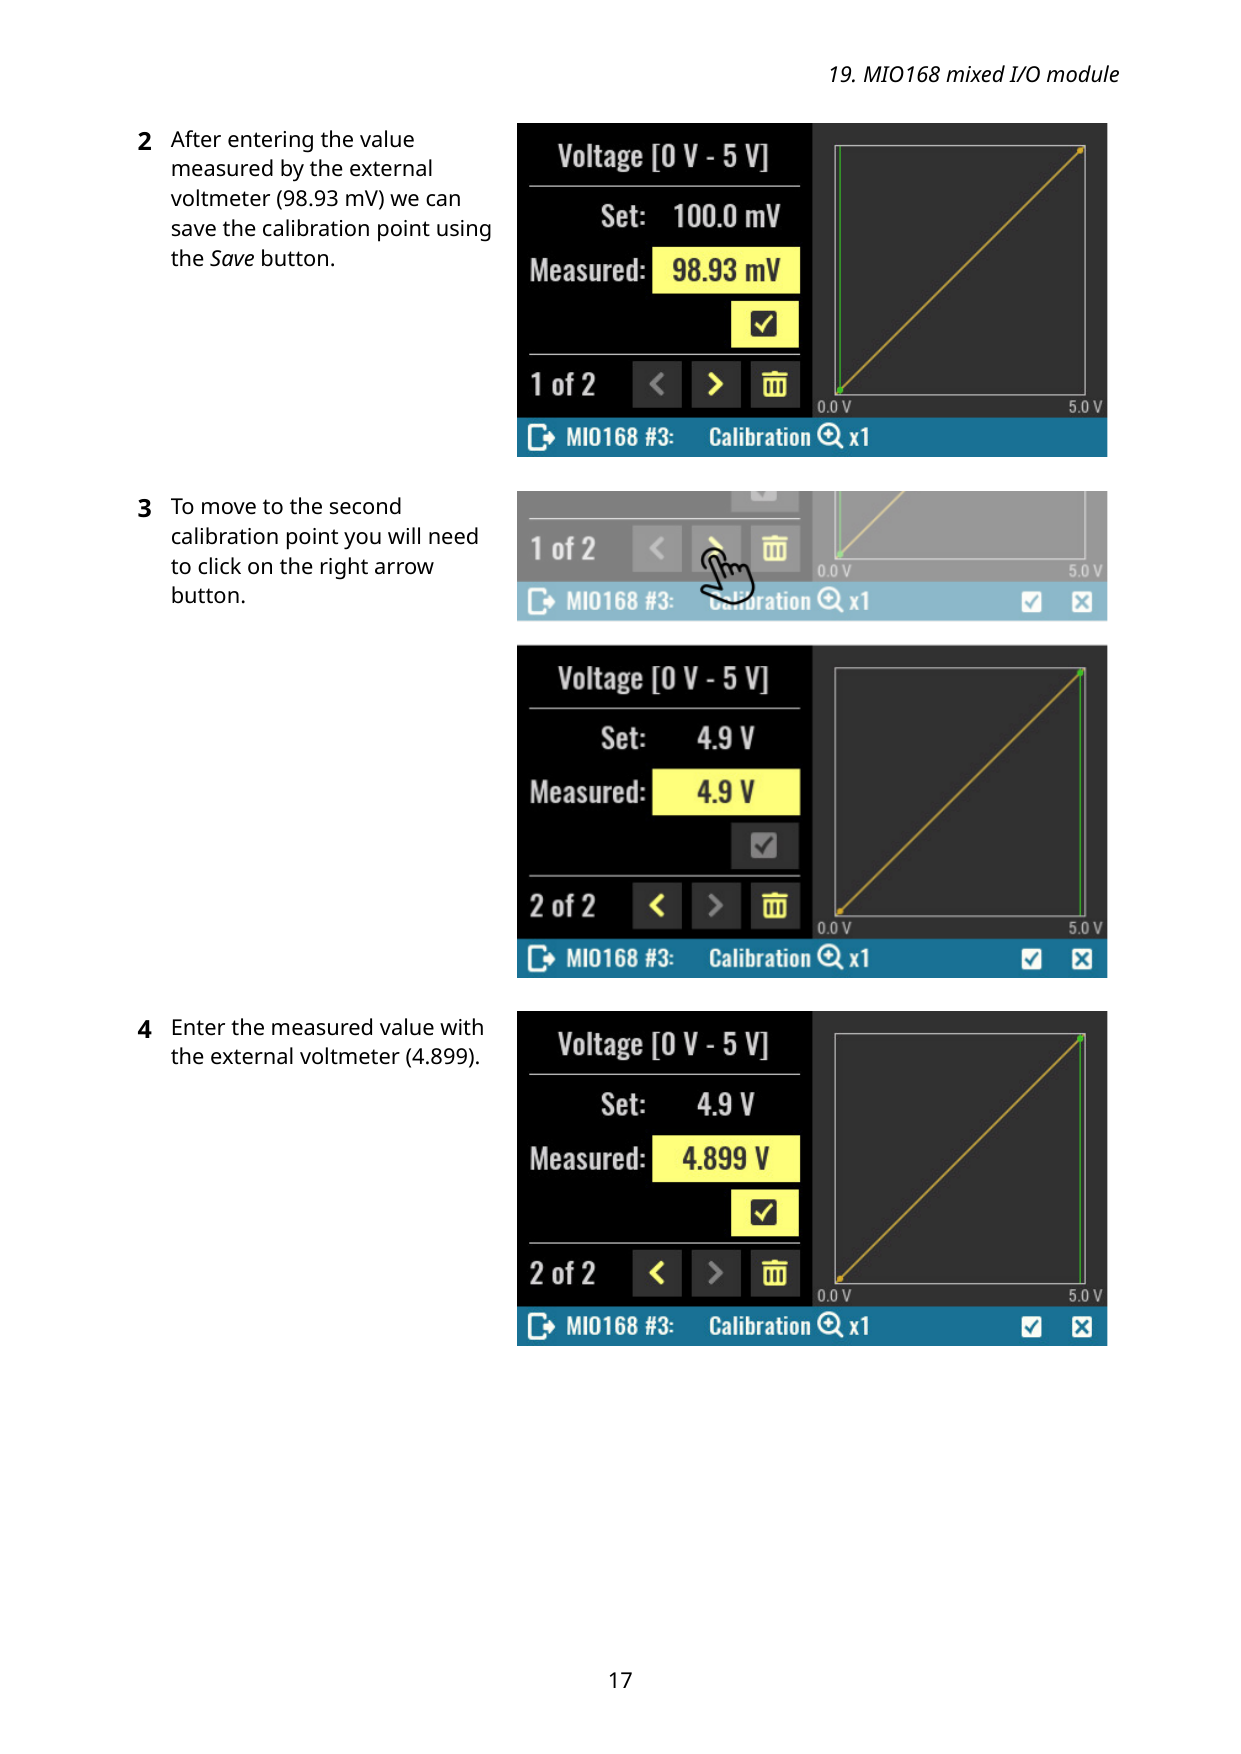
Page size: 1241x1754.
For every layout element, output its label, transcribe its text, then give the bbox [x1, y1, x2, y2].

table_header [503, 978, 1122, 994]
picture [517, 1011, 1108, 1346]
table_header [503, 1012, 1122, 1363]
table_header 3 [118, 491, 171, 994]
table_header [503, 124, 1122, 474]
table_header [1108, 491, 1122, 977]
table_header [503, 491, 517, 977]
table_header Enter the measured value with the external voltmeter (4.899). [171, 1012, 503, 1363]
picture [517, 491, 1108, 978]
table_header To move to the second calibration point you will need to click on the right arrow button. [171, 491, 503, 994]
picture [517, 123, 1108, 457]
table_header After entering the value measured by the external voltmeter (98.93 mV) we can save the calibration point using the Save button. [171, 124, 503, 474]
table_header 4 [118, 1012, 171, 1363]
table_header 2 [118, 124, 171, 474]
